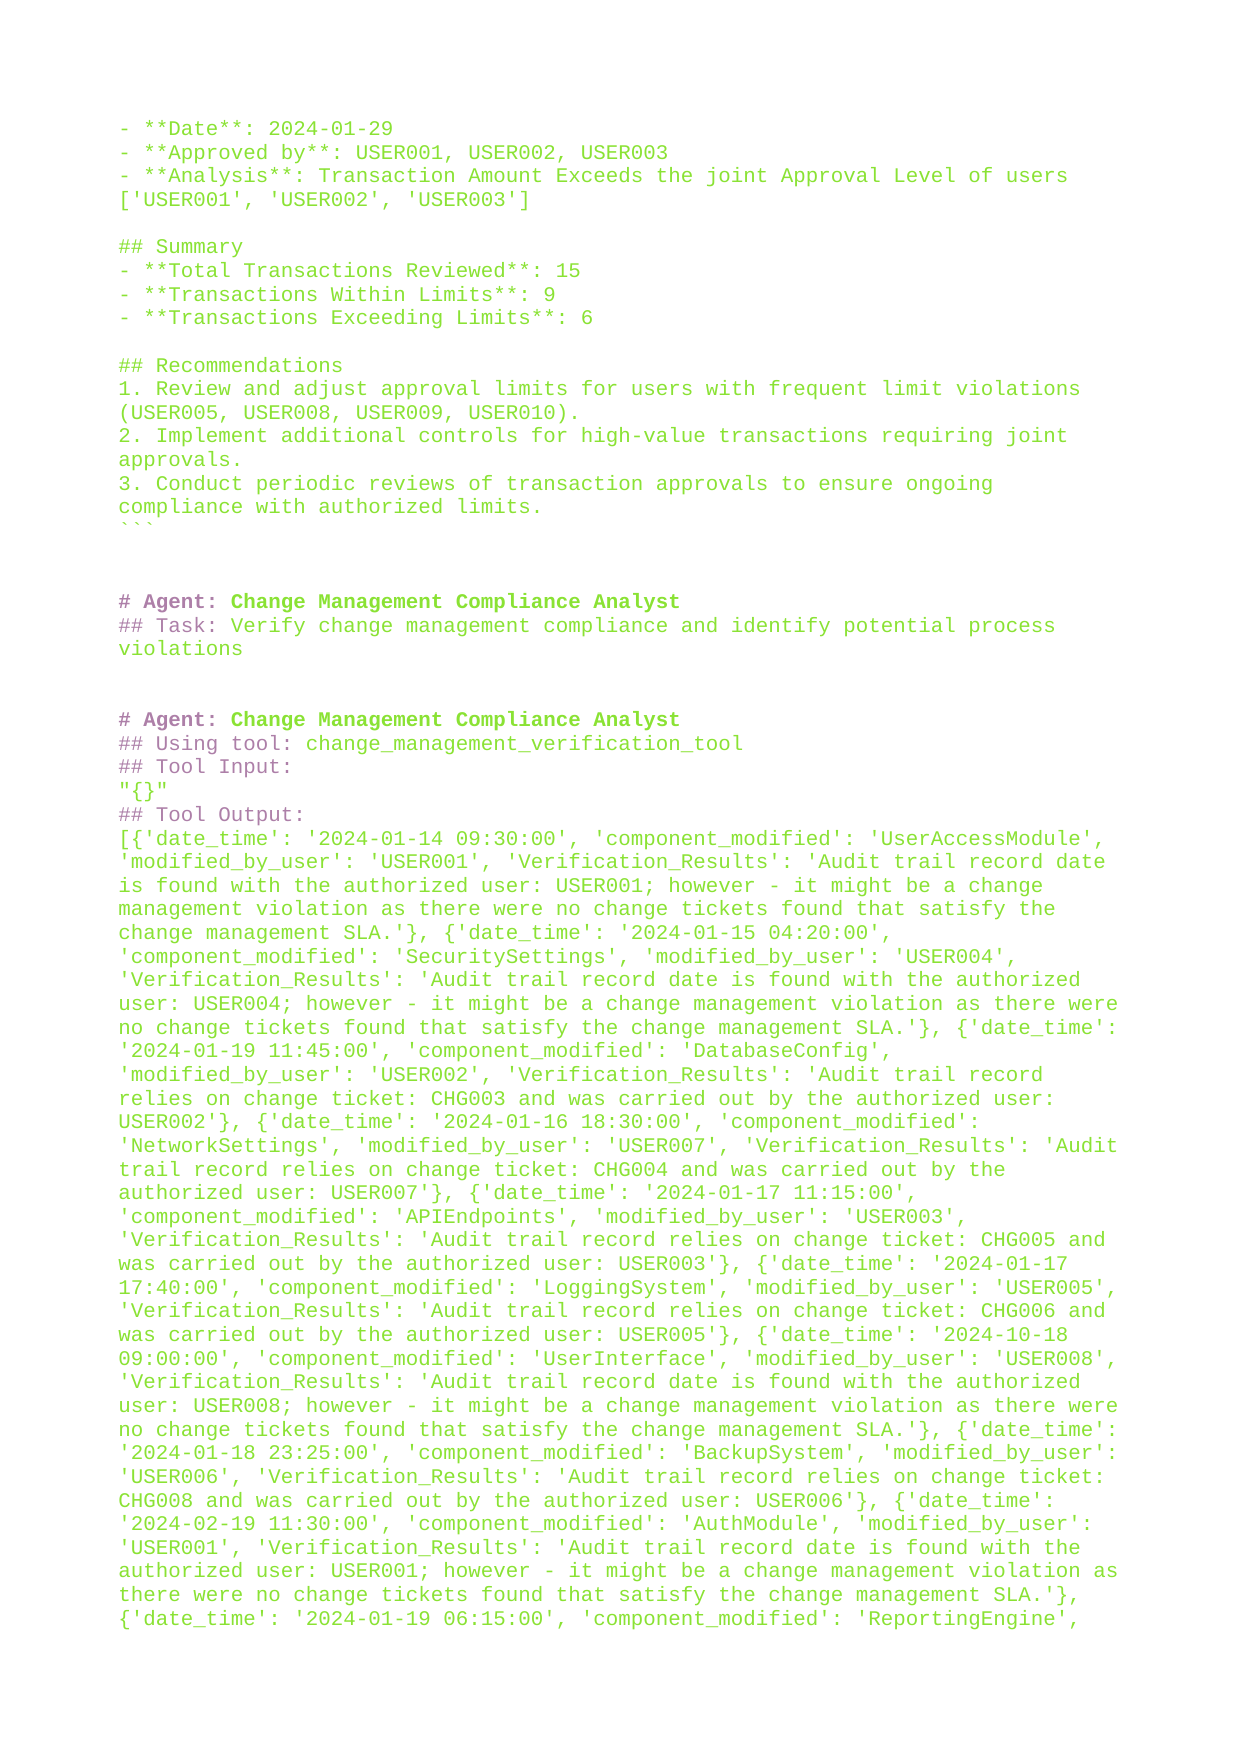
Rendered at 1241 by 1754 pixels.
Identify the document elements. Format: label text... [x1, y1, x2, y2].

text - **Total Transactions Reviewed**: 15 [118, 260, 1122, 284]
text "{}" [118, 780, 1122, 804]
text - **Transactions Exceeding Limits**: 6 [118, 307, 1122, 331]
text - **Transactions Within Limits**: 9 [118, 284, 1122, 307]
text # Agent: Change Management Compliance Analyst [118, 709, 1122, 733]
text - **Analysis**: Transaction Amount Exceeds the joint Approval Level of users ['USER001', 'USER002', 'USER003'] [118, 165, 1122, 213]
text ## Using tool: change_management_verification_tool [118, 733, 1122, 757]
text 1. Review and adjust approval limits for users with frequent limit violations (USER005, USER008, USER009, USER010). [118, 378, 1122, 426]
text ## Tool Input: [118, 757, 1122, 780]
text ## Task: Verify change management compliance and identify potential process violations [118, 615, 1122, 662]
text ## Summary [118, 236, 1122, 260]
text - **Approved by**: USER001, USER002, USER003 [118, 142, 1122, 165]
text ``` [118, 520, 1122, 544]
text 3. Conduct periodic reviews of transaction approvals to ensure ongoing compliance with authorized limits. [118, 473, 1122, 520]
text 2. Implement additional controls for high-value transactions requiring joint approvals. [118, 426, 1122, 473]
text - **Date**: 2024-01-29 [118, 118, 1122, 142]
text ## Recommendations [118, 354, 1122, 378]
text [{'date_time': '2024-01-14 09:30:00', 'component_modified': 'UserAccessModule', 'modified_by_user': 'USER001', 'Verification_Results': 'Audit trail record date is found with the authorized user: USER001; however - it might be a change management violation as there were no change tickets found that satisfy the change management SLA.'}, {'date_time': '2024-01-15 04:20:00', 'component_modified': 'SecuritySettings', 'modified_by_user': 'USER004', 'Verification_Results': 'Audit trail record date is found with the authorized user: USER004; however - it might be a change management violation as there were no change tickets found that satisfy the change management SLA.'}, {'date_time': '2024-01-19 11:45:00', 'component_modified': 'DatabaseConfig', 'modified_by_user': 'USER002', 'Verification_Results': 'Audit trail record relies on change ticket: CHG003 and was carried out by the authorized user: USER002'}, {'date_time': '2024-01-16 18:30:00', 'component_modified': 'NetworkSettings', 'modified_by_user': 'USER007', 'Verification_Results': 'Audit trail record relies on change ticket: CHG004 and was carried out by the authorized user: USER007'}, {'date_time': '2024-01-17 11:15:00', 'component_modified': 'APIEndpoints', 'modified_by_user': 'USER003', 'Verification_Results': 'Audit trail record relies on change ticket: CHG005 and was carried out by the authorized user: USER003'}, {'date_time': '2024-01-17 17:40:00', 'component_modified': 'LoggingSystem', 'modified_by_user': 'USER005', 'Verification_Results': 'Audit trail record relies on change ticket: CHG006 and was carried out by the authorized user: USER005'}, {'date_time': '2024-10-18 09:00:00', 'component_modified': 'UserInterface', 'modified_by_user': 'USER008', 'Verification_Results': 'Audit trail record date is found with the authorized user: USER008; however - it might be a change management violation as there were no change tickets found that satisfy the change management SLA.'}, {'date_time': '2024-01-18 23:25:00', 'component_modified': 'BackupSystem', 'modified_by_user': 'USER006', 'Verification_Results': 'Audit trail record relies on change ticket: CHG008 and was carried out by the authorized user: USER006'}, {'date_time': '2024-02-19 11:30:00', 'component_modified': 'AuthModule', 'modified_by_user': 'USER001', 'Verification_Results': 'Audit trail record date is found with the authorized user: USER001; however - it might be a change management violation as there were no change tickets found that satisfy the change management SLA.'}, {'date_time': '2024-01-19 06:15:00', 'component_modified': 'ReportingEngine', [118, 827, 1122, 1631]
text # Agent: Change Management Compliance Analyst [118, 591, 1122, 615]
text ## Tool Output: [118, 804, 1122, 827]
